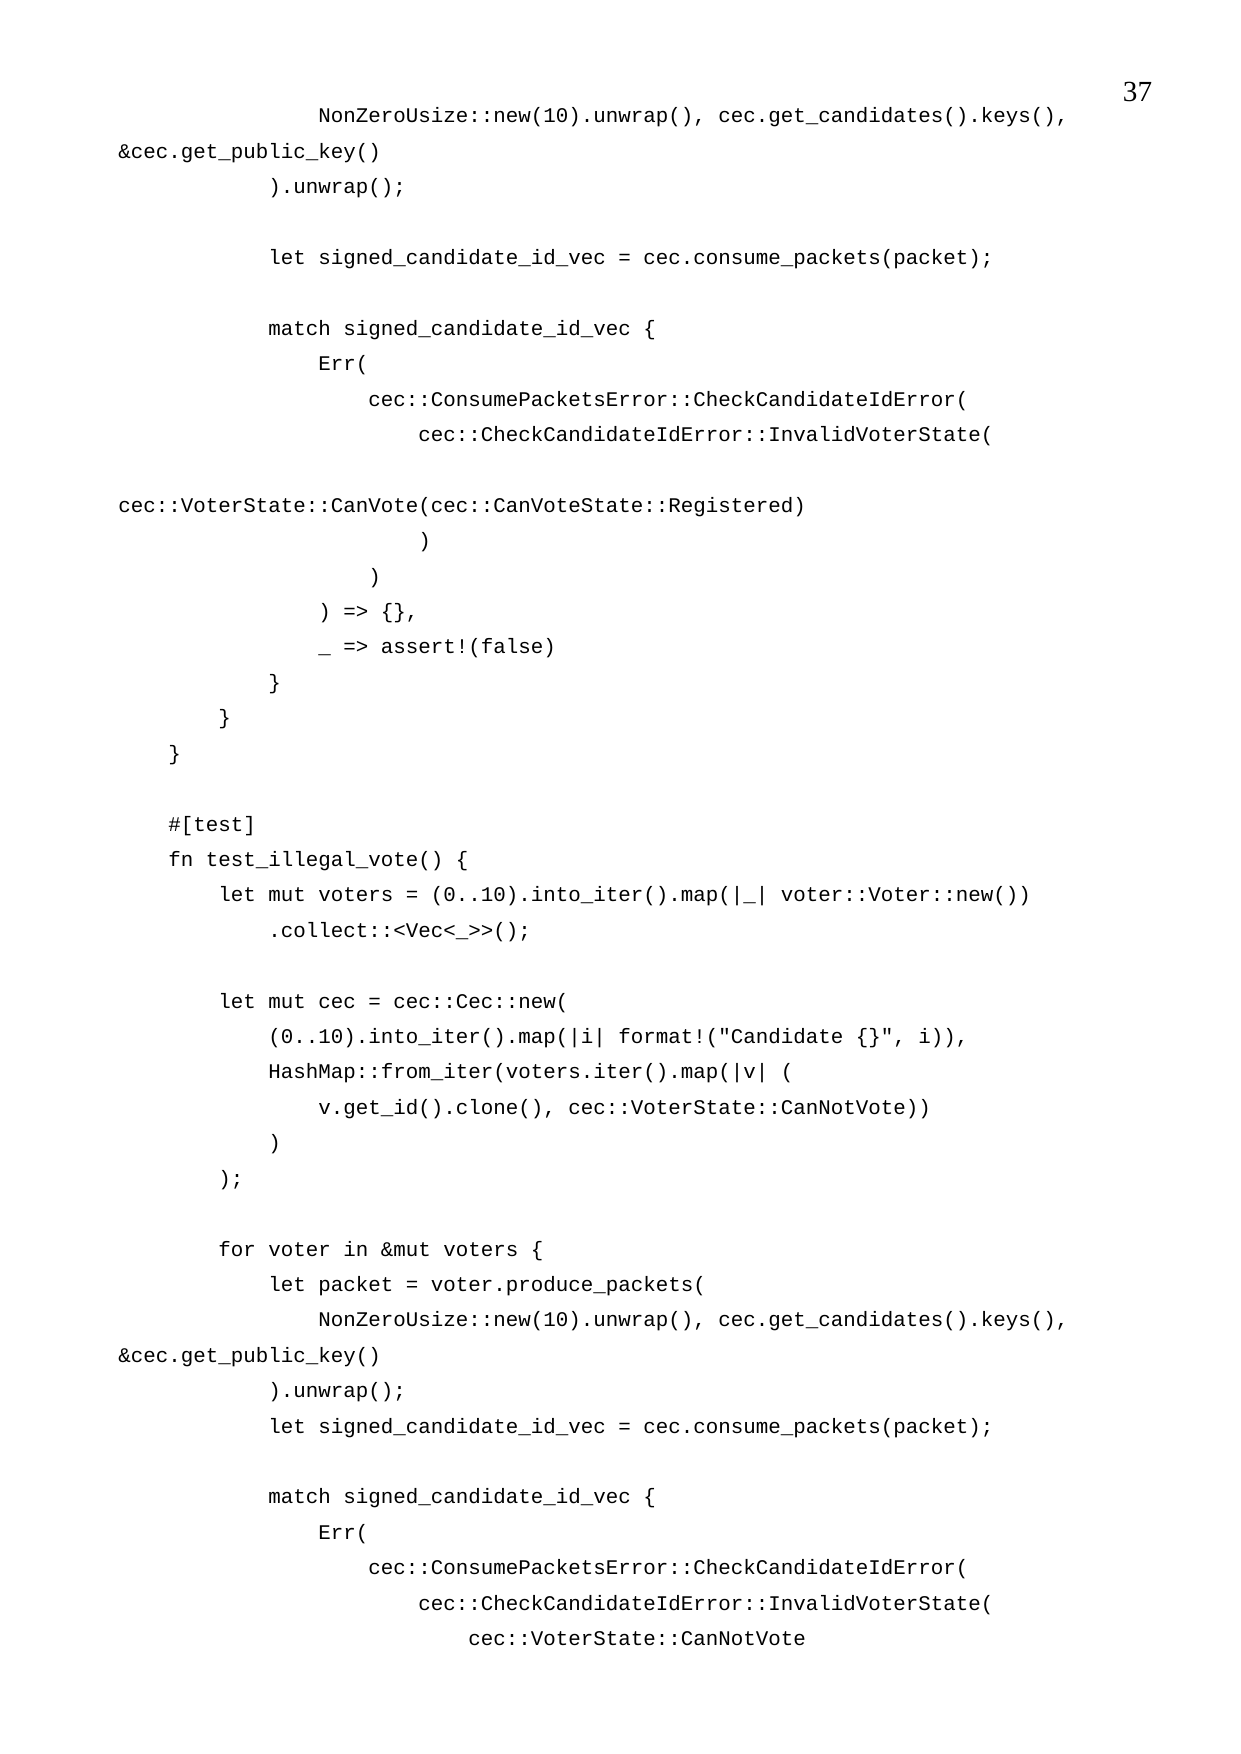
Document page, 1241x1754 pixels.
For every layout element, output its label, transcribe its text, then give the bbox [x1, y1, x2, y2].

text } [118, 672, 1122, 696]
text Err( [118, 353, 1122, 377]
text ); [118, 1168, 1122, 1191]
text let mut cec = cec::Cec::new( [118, 991, 1122, 1014]
text let packet = voter.produce_packets( [118, 1274, 1122, 1298]
text fn test_illegal_vote() { [118, 849, 1122, 873]
text let signed_candidate_id_vec = cec.consume_packets(packet); [118, 247, 1122, 271]
text cec::VoterState::CanNotVote [118, 1628, 1122, 1652]
text for voter in &mut voters { [118, 1238, 1122, 1262]
text ) [118, 1132, 1122, 1156]
text match signed_candidate_id_vec { [118, 318, 1122, 341]
text NonZeroUsize::new(10).unwrap(), cec.get_candidates().keys(), &cec.get_public_key() [118, 1309, 1122, 1368]
text let signed_candidate_id_vec = cec.consume_packets(packet); [118, 1416, 1122, 1439]
text v.get_id().clone(), cec::VoterState::CanNotVote)) [118, 1097, 1122, 1121]
text cec::CheckCandidateIdError::InvalidVoterState( [118, 1593, 1122, 1616]
text #[test] [118, 813, 1122, 837]
text ).unwrap(); [118, 1380, 1122, 1404]
text .collect::<Vec<_>>(); [118, 920, 1122, 943]
text ) [118, 566, 1122, 589]
text cec::VoterState::CanVote(cec::CanVoteState::Registered) [118, 459, 1122, 518]
text HashMap::from_iter(voters.iter().map(|v| ( [118, 1061, 1122, 1085]
text match signed_candidate_id_vec { [118, 1486, 1122, 1510]
text ) => {}, [118, 601, 1122, 625]
text _ => assert!(false) [118, 636, 1122, 660]
text NonZeroUsize::new(10).unwrap(), cec.get_candidates().keys(), &cec.get_public_key() [118, 105, 1122, 164]
text cec::ConsumePacketsError::CheckCandidateIdError( [118, 388, 1122, 412]
text cec::CheckCandidateIdError::InvalidVoterState( [118, 424, 1122, 448]
text ).unwrap(); [118, 176, 1122, 200]
text } [118, 743, 1122, 766]
text Err( [118, 1522, 1122, 1546]
text ) [118, 530, 1122, 554]
text cec::ConsumePacketsError::CheckCandidateIdError( [118, 1557, 1122, 1581]
text } [118, 707, 1122, 731]
text let mut voters = (0..10).into_iter().map(|_| voter::Voter::new()) [118, 884, 1122, 908]
text (0..10).into_iter().map(|i| format!("Candidate {}", i)), [118, 1026, 1122, 1050]
